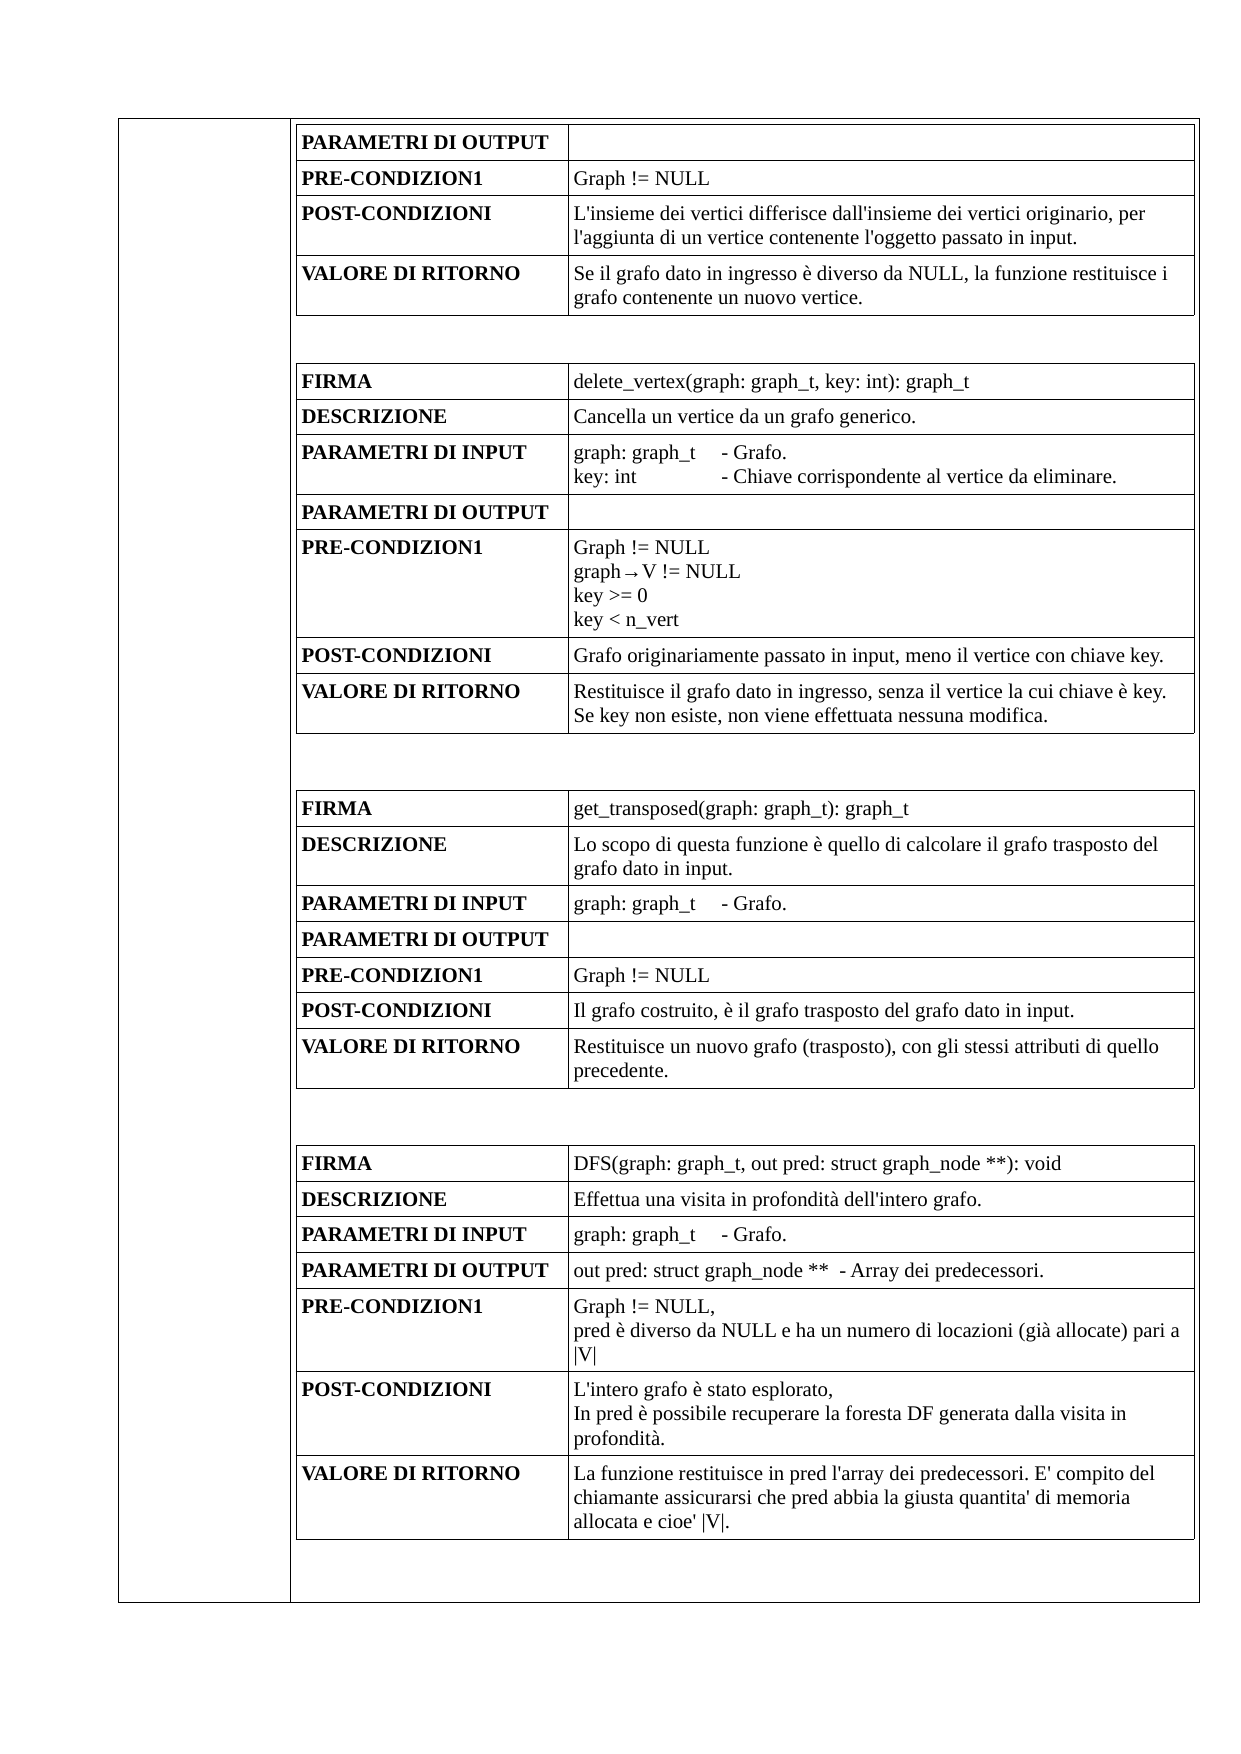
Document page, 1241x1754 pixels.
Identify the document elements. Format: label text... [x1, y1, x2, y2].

table_cell out pred: struct graph_node ** - Array dei predecessori. [569, 1253, 1194, 1288]
table_cell POST-CONDIZIONI [297, 638, 568, 673]
table_cell L'intero grafo è stato esplorato, In pred è possibile recuperare la foresta DF generata dalla visita in profondità. [569, 1372, 1194, 1455]
table_header delete_vertex(graph: graph_t, key: int): graph_t [569, 364, 1194, 398]
table_cell VALORE DI RITORNO [297, 1456, 568, 1539]
table_cell [569, 495, 1194, 529]
table_header FIRMA [297, 791, 568, 826]
table_cell graph: graph_t - Grafo. [569, 886, 1194, 921]
table_header FIRMA [297, 364, 568, 398]
table_cell Lo scopo di questa funzione è quello di calcolare il grafo trasposto del grafo dato in input. [569, 827, 1194, 885]
table_cell graph: graph_t - Grafo. key: int - Chiave corrispondente al vertice da eliminare. [569, 435, 1194, 494]
table_cell PARAMETRI DI INPUT [297, 1217, 568, 1252]
table_cell Effettua una visita in profondità dell'intero grafo. [569, 1182, 1194, 1216]
table_cell Graph != NULL graph→V != NULL key >= 0 key < n_vert [569, 530, 1194, 637]
table_cell VALORE DI RITORNO [297, 1029, 568, 1088]
table_cell L'insieme dei vertici differisce dall'insieme dei vertici originario, per l'aggiunta di un vertice contenente l'oggetto passato in input. [569, 196, 1194, 255]
table_cell PRE-CONDIZION1 [297, 958, 568, 992]
table_cell PARAMETRI DI OUTPUT [297, 125, 568, 159]
table_cell Graph != NULL [569, 958, 1194, 992]
table_cell Restituisce un nuovo grafo (trasposto), con gli stessi attributi di quello precedente. [569, 1029, 1194, 1088]
table_cell Graph != NULL [569, 161, 1194, 195]
table_cell Cancella un vertice da un grafo generico. [569, 400, 1194, 434]
table_cell La funzione restituisce in pred l'array dei predecessori. E' compito del chiamante assicurarsi che pred abbia la giusta quantita' di memoria allocata e cioe' |V|. [569, 1456, 1194, 1539]
table_cell POST-CONDIZIONI [297, 1372, 568, 1455]
table_cell Restituisce il grafo dato in ingresso, senza il vertice la cui chiave è key. Se key non esiste, non viene effettuata nessuna modifica. [569, 674, 1194, 732]
table_cell PARAMETRI DI OUTPUT [297, 495, 568, 529]
table_cell PARAMETRI DI INPUT [297, 886, 568, 921]
table_cell Grafo originariamente passato in input, meno il vertice con chiave key. [569, 638, 1194, 673]
table_header get_transposed(graph: graph_t): graph_t [569, 791, 1194, 826]
table_cell graph: graph_t - Grafo. [569, 1217, 1194, 1252]
table_cell DESCRIZIONE [297, 400, 568, 434]
table_cell PRE-CONDIZION1 [297, 161, 568, 195]
table_cell PARAMETRI DI OUTPUT [297, 1253, 568, 1288]
table_cell [119, 119, 290, 1602]
table_cell PARAMETRI DI INPUT [297, 435, 568, 494]
table_cell DESCRIZIONE [297, 1182, 568, 1216]
table_cell VALORE DI RITORNO [297, 674, 568, 732]
table_cell VALORE DI RITORNO [297, 256, 568, 314]
table_cell POST-CONDIZIONI [297, 993, 568, 1028]
table_header DFS(graph: graph_t, out pred: struct graph_node **): void [569, 1146, 1194, 1181]
table_cell PRE-CONDIZION1 [297, 1289, 568, 1371]
table_cell PRE-CONDIZION1 [297, 530, 568, 637]
table_cell Se il grafo dato in ingresso è diverso da NULL, la funzione restituisce i grafo contenente un nuovo vertice. [569, 256, 1194, 314]
table_cell Il grafo costruito, è il grafo trasposto del grafo dato in input. [569, 993, 1194, 1028]
table_header FIRMA [297, 1146, 568, 1181]
table_cell DESCRIZIONE [297, 827, 568, 885]
table_cell POST-CONDIZIONI [297, 196, 568, 255]
table_cell [569, 125, 1194, 159]
table_cell PARAMETRI DI OUTPUT [297, 922, 568, 957]
table_cell [569, 922, 1194, 957]
table_cell Graph != NULL, pred è diverso da NULL e ha un numero di locazioni (già allocate) pari a |V| [569, 1289, 1194, 1371]
table_cell [291, 119, 1199, 1602]
